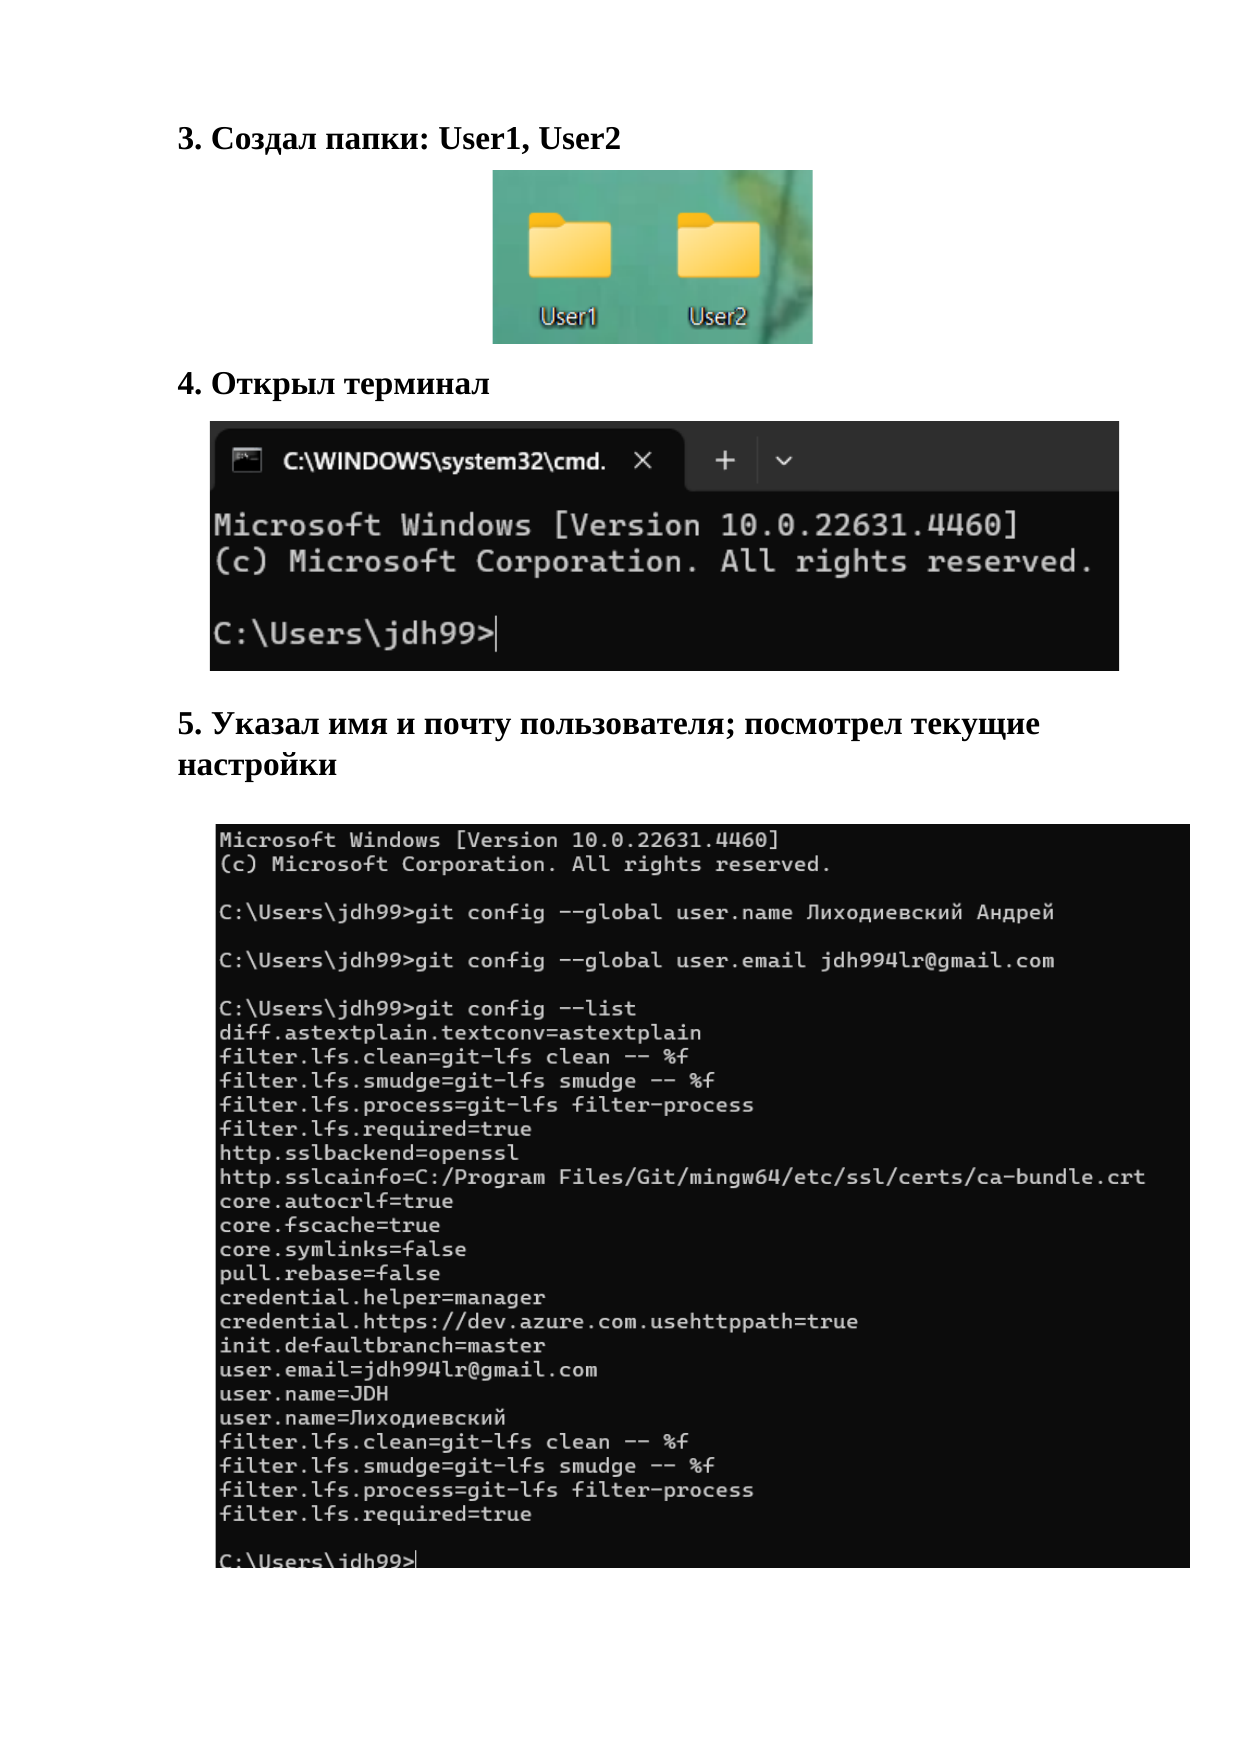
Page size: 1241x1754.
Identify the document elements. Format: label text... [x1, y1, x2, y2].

text 3. Создал папки: User1, User2 [177, 118, 1152, 156]
text 4. Открыл терминал [177, 364, 1152, 402]
picture [492, 170, 813, 344]
text 5. Указал имя и почту пользователя; посмотрел текущие настройки [177, 703, 1152, 783]
picture [209, 421, 1120, 671]
picture [215, 824, 1190, 1568]
